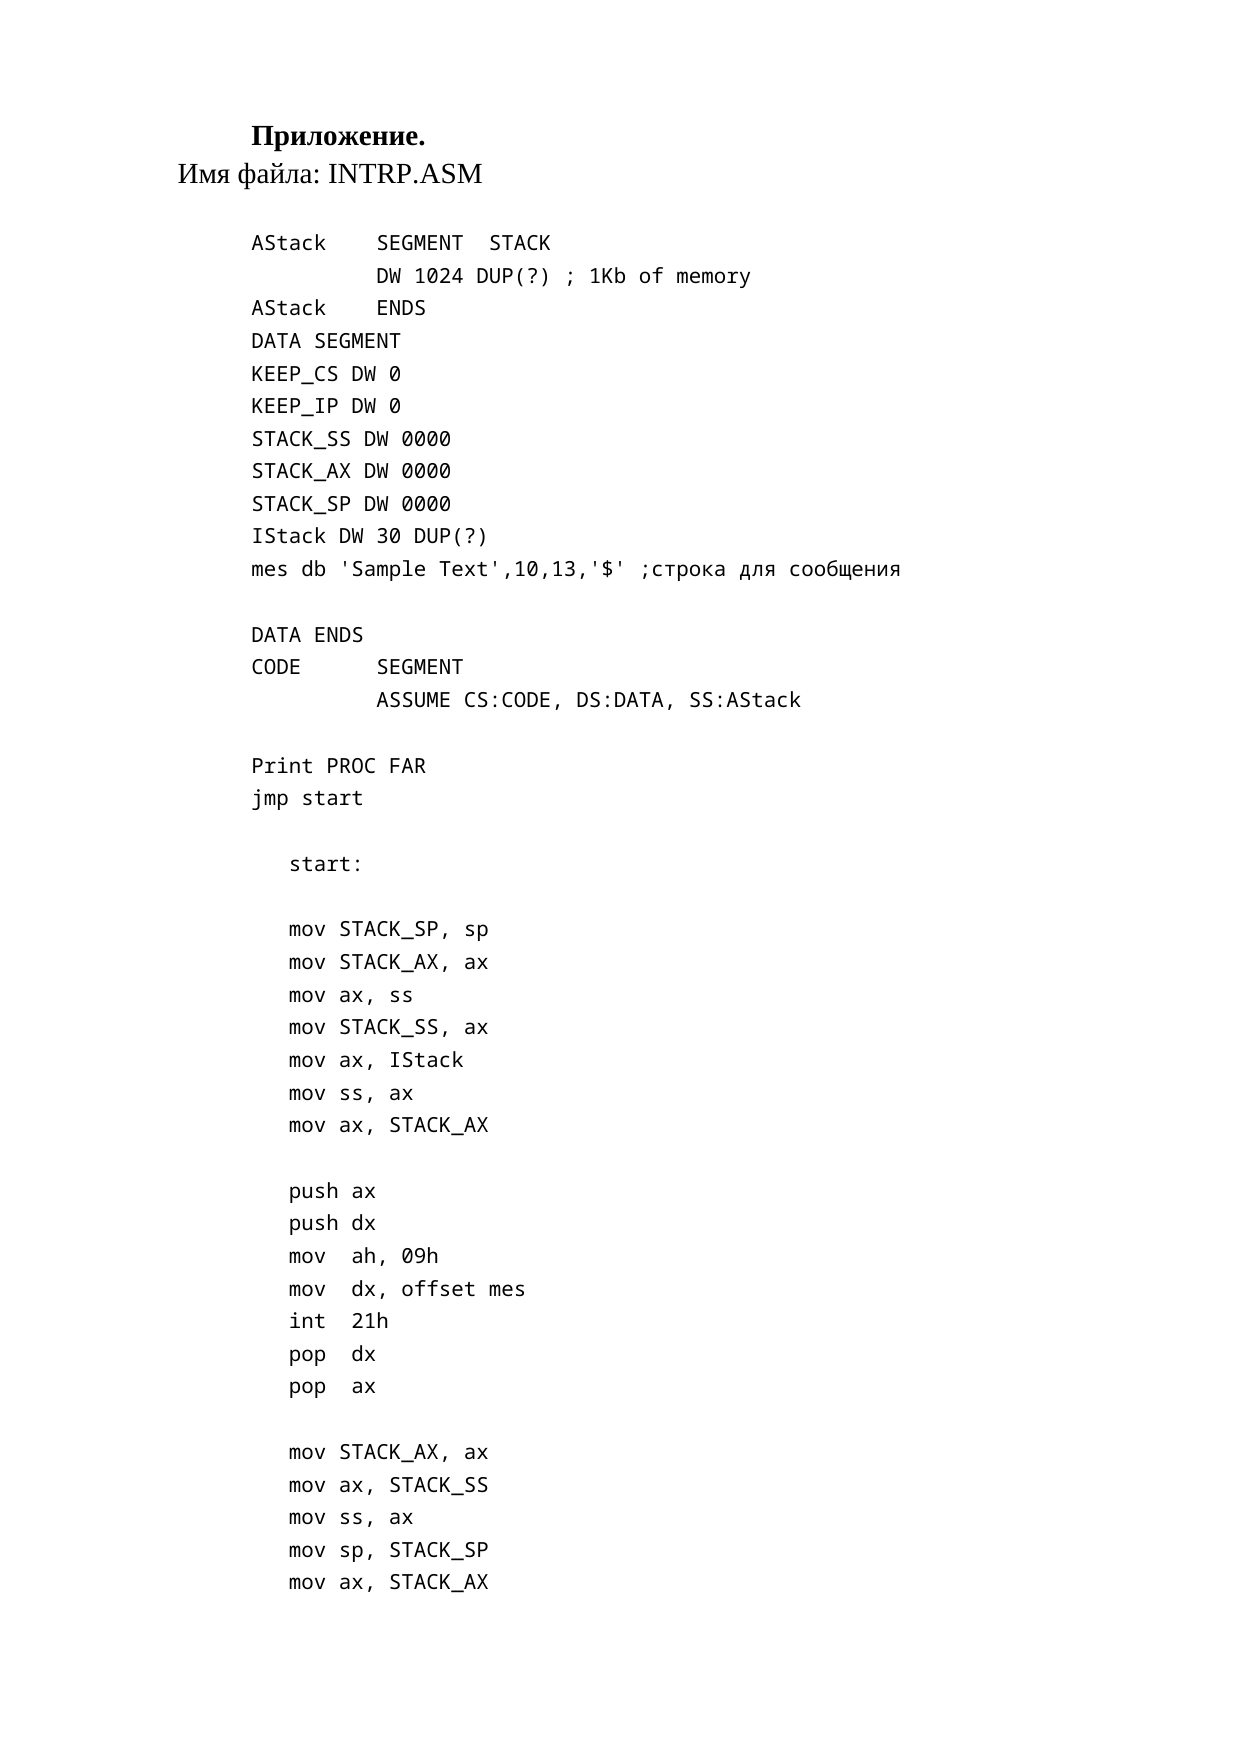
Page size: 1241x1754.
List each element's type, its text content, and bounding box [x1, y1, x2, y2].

text STACK_SP DW 0000 [177, 489, 1152, 517]
text AStack SEGMENT STACK [177, 228, 1152, 257]
text Приложение. [177, 118, 1152, 152]
text IStack DW 30 DUP(?) [177, 522, 1152, 550]
text pop dx [177, 1339, 1152, 1367]
text mov ss, ax [177, 1502, 1152, 1531]
text mov ss, ax [177, 1078, 1152, 1106]
text mov ax, STACK_AX [177, 1567, 1152, 1596]
text mov STACK_SS, ax [177, 1012, 1152, 1041]
text AStack ENDS [177, 293, 1152, 322]
text mov ax, STACK_SS [177, 1470, 1152, 1498]
text mov sp, STACK_SP [177, 1535, 1152, 1563]
text DW 1024 DUP(?) ; 1Kb of memory [177, 261, 1152, 289]
text mes db 'Sample Text',10,13,'$' ;строка для сообщения [177, 554, 1152, 583]
text start: [177, 849, 1152, 877]
text mov STACK_SP, sp [177, 914, 1152, 943]
text int 21h [177, 1306, 1152, 1335]
text KEEP_IP DW 0 [177, 391, 1152, 420]
text Имя файла: INTRP.ASM [177, 157, 1152, 190]
text mov ax, STACK_AX [177, 1110, 1152, 1139]
text mov ax, ss [177, 980, 1152, 1008]
text mov STACK_AX, ax [177, 947, 1152, 976]
text STACK_SS DW 0000 [177, 424, 1152, 452]
text STACK_AX DW 0000 [177, 456, 1152, 485]
text KEEP_CS DW 0 [177, 359, 1152, 387]
text mov dx, offset mes [177, 1274, 1152, 1302]
text CODE SEGMENT [177, 652, 1152, 681]
text DATA SEGMENT [177, 326, 1152, 354]
text Print PROC FAR [177, 751, 1152, 779]
text mov ah, 09h [177, 1241, 1152, 1269]
text ASSUME CS:CODE, DS:DATA, SS:AStack [177, 685, 1152, 713]
text DATA ENDS [177, 620, 1152, 648]
text mov STACK_AX, ax [177, 1437, 1152, 1466]
text push ax [177, 1176, 1152, 1204]
text jmp start [177, 783, 1152, 812]
text push dx [177, 1208, 1152, 1237]
text pop ax [177, 1371, 1152, 1400]
text mov ax, IStack [177, 1045, 1152, 1073]
